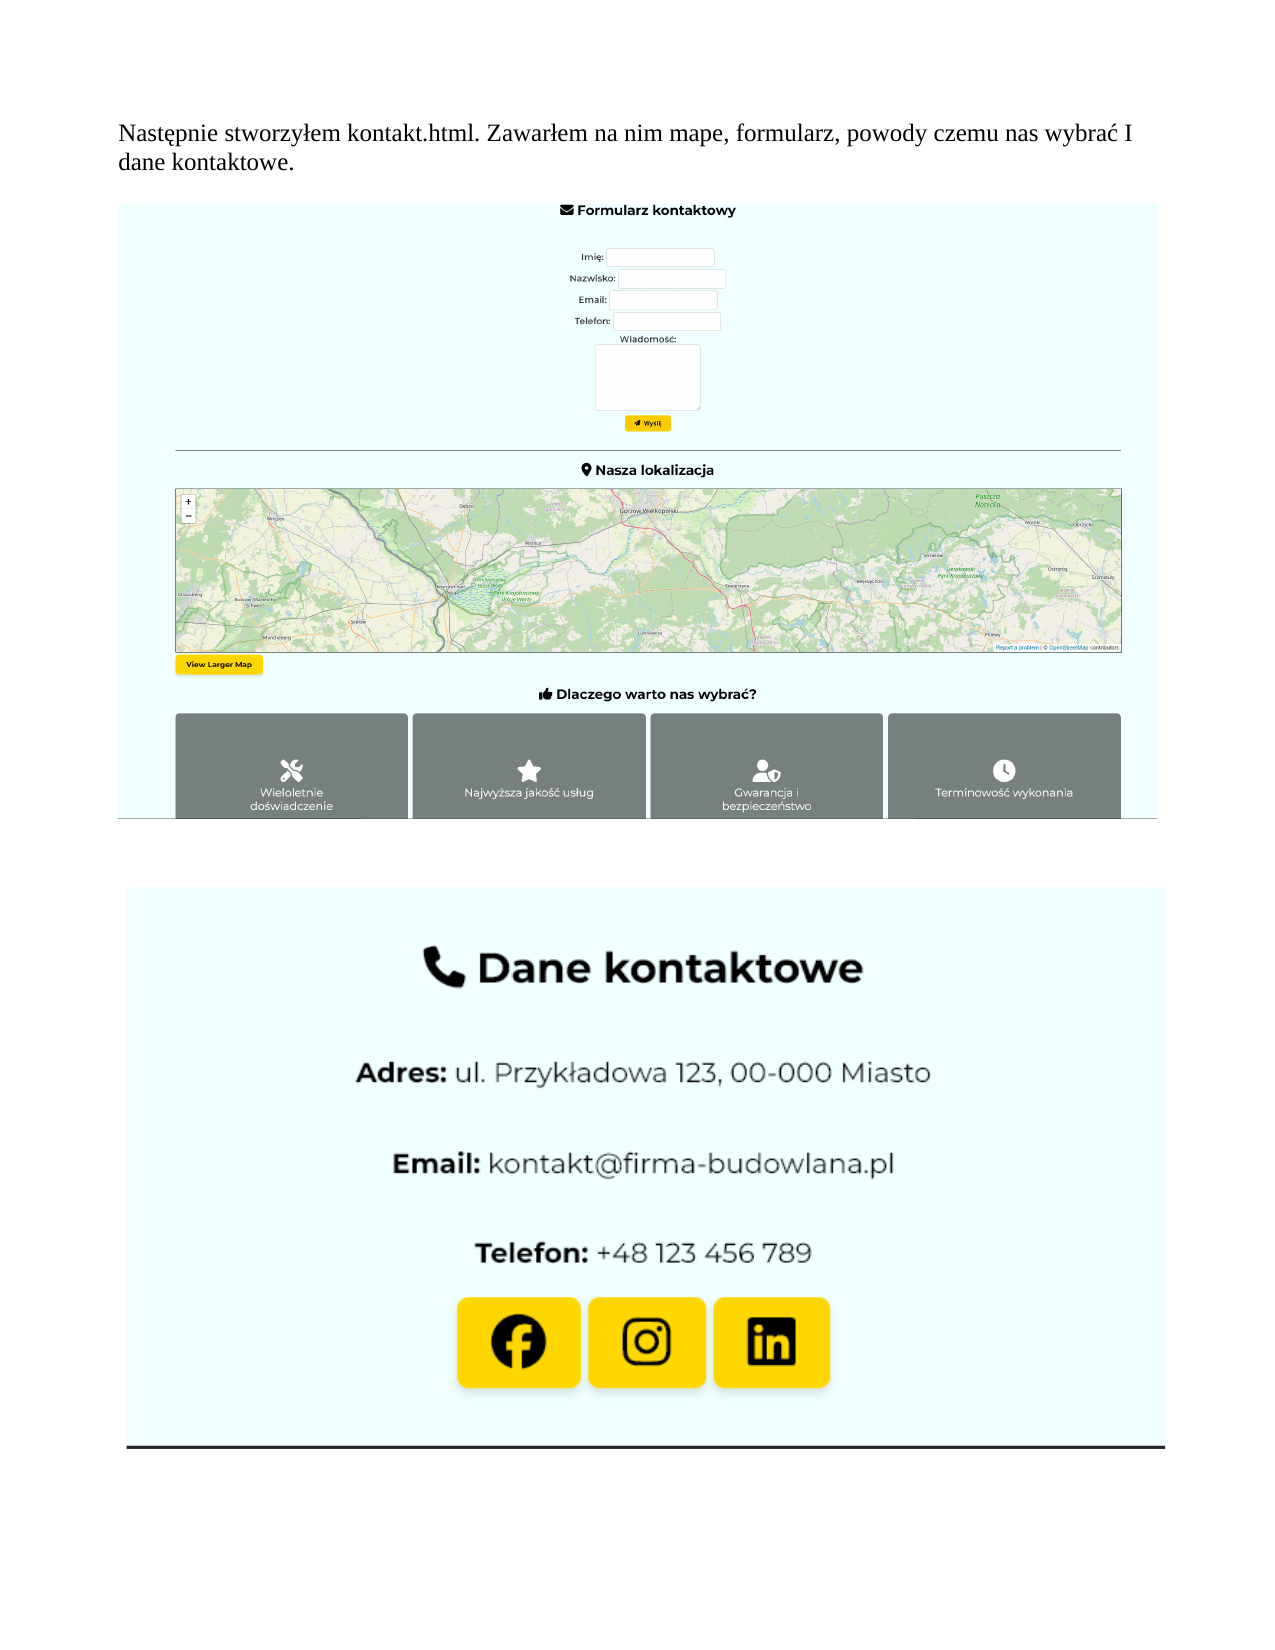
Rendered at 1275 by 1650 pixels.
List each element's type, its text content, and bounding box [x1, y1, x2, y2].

text Następnie stworzyłem kontakt.html. Zawarłem na nim mape, formularz, powody czemu nas wybrać I dane kontaktowe. [118, 118, 1157, 176]
picture [126, 887, 1166, 1449]
picture [118, 204, 1157, 819]
